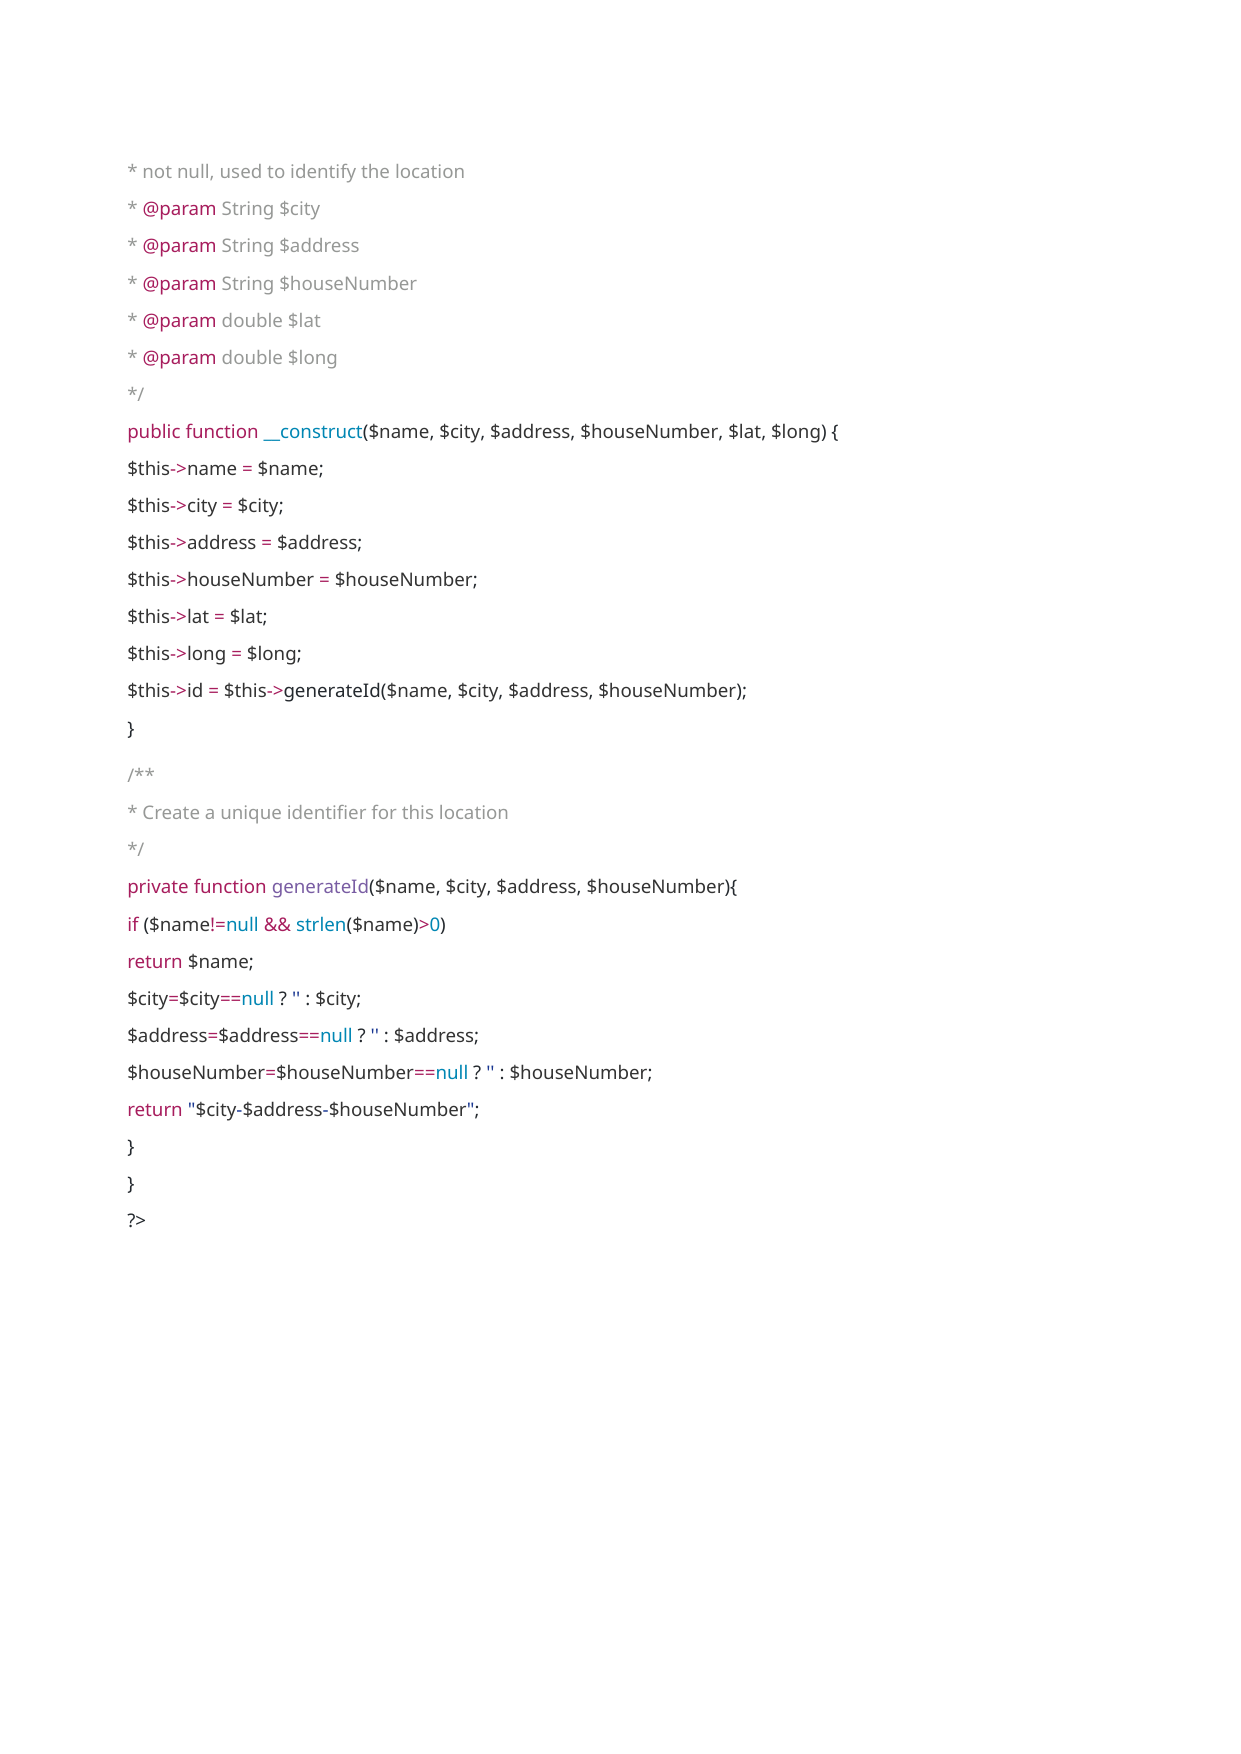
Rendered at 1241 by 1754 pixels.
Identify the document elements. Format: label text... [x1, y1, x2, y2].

table_cell [59, 754, 124, 791]
table_cell [59, 632, 124, 669]
table_cell [59, 1125, 124, 1162]
table_cell * @param double $long [124, 335, 979, 372]
table_cell [59, 187, 124, 224]
table_cell [59, 1162, 124, 1199]
table_cell $this->name = $name; [124, 447, 979, 484]
table_cell [59, 1088, 124, 1125]
table_cell [59, 1014, 124, 1051]
table_cell [59, 706, 124, 743]
table_cell [59, 224, 124, 261]
table_cell * @param double $lat [124, 298, 979, 335]
table_cell [59, 484, 124, 521]
table_cell [59, 373, 124, 409]
table_cell $this->id = $this->generateId($name, $city, $address, $houseNumber); [124, 669, 979, 706]
table_cell [59, 743, 124, 754]
table_cell $city=$city==null ? '' : $city; [124, 976, 979, 1013]
table_cell [59, 447, 124, 484]
table_cell } [124, 1125, 979, 1162]
table_cell [59, 521, 124, 558]
table_cell [59, 150, 124, 187]
table_cell * Create a unique identifier for this location [124, 791, 979, 828]
table_cell /** [124, 754, 979, 791]
table_cell */ [124, 828, 979, 865]
table_cell * @param String $houseNumber [124, 261, 979, 298]
table_cell [59, 1051, 124, 1088]
table_cell [59, 595, 124, 632]
table_cell [59, 791, 124, 828]
table_cell [59, 298, 124, 335]
table_cell [59, 939, 124, 976]
table_cell [59, 976, 124, 1013]
table_cell [59, 261, 124, 298]
table_cell return "$city-$address-$houseNumber"; [124, 1088, 979, 1125]
table_cell $this->houseNumber = $houseNumber; [124, 558, 979, 595]
table_cell [59, 828, 124, 865]
table_cell * @param String $city [124, 187, 979, 224]
table_cell [59, 669, 124, 706]
table_cell * @param String $address [124, 224, 979, 261]
table_cell $this->lat = $lat; [124, 595, 979, 632]
table_cell [59, 410, 124, 447]
table_cell if ($name!=null && strlen($name)>0) [124, 902, 979, 939]
table_cell $this->long = $long; [124, 632, 979, 669]
table_cell public function __construct($name, $city, $address, $houseNumber, $lat, $long) { [124, 410, 979, 447]
table_cell $this->city = $city; [124, 484, 979, 521]
table_cell */ [124, 373, 979, 409]
table_cell * not null, used to identify the location [124, 150, 979, 187]
table_cell [59, 865, 124, 902]
table_cell $address=$address==null ? '' : $address; [124, 1014, 979, 1051]
table_cell private function generateId($name, $city, $address, $houseNumber){ [124, 865, 979, 902]
table_cell $houseNumber=$houseNumber==null ? '' : $houseNumber; [124, 1051, 979, 1088]
table_cell [59, 558, 124, 595]
table_cell ?> [124, 1199, 979, 1236]
table_cell } [124, 1162, 979, 1199]
table_cell [59, 335, 124, 372]
table_cell [59, 1199, 124, 1236]
table_cell $this->address = $address; [124, 521, 979, 558]
table_cell [59, 902, 124, 939]
table_cell } [124, 706, 979, 743]
table_cell return $name; [124, 939, 979, 976]
table_cell [124, 743, 979, 754]
